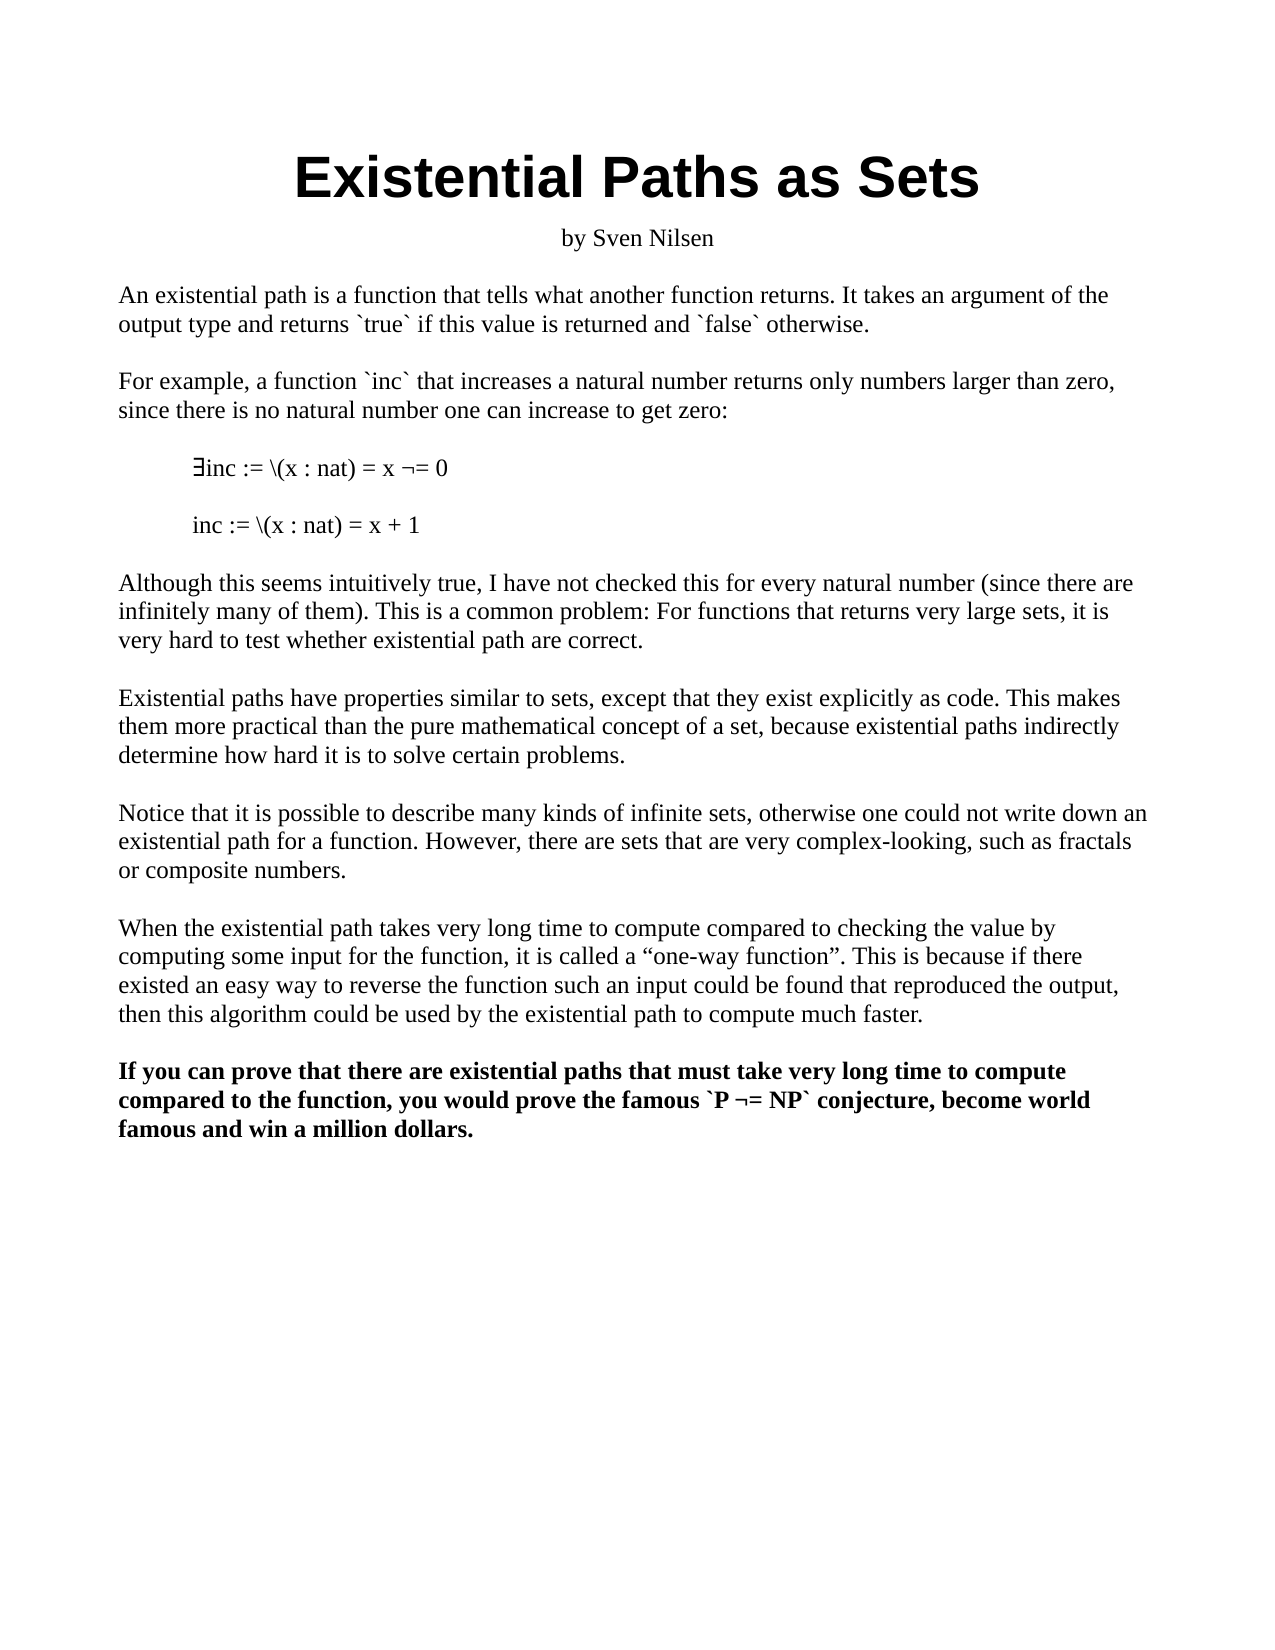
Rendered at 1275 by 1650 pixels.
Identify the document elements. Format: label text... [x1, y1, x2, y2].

text Although this seems intuitively true, I have not checked this for every natural number (since there are infinitely many of them). This is a common problem: For functions that returns very large sets, it is very hard to test whether existential path are correct. [118, 568, 1157, 654]
text For example, a function `inc` that increases a natural number returns only numbers larger than zero, since there is no natural number one can increase to get zero: [118, 366, 1157, 424]
text Notice that it is possible to describe many kinds of infinite sets, otherwise one could not write down an existential path for a function. However, there are sets that are very complex-looking, such as fractals or composite numbers. [118, 798, 1157, 884]
text If you can prove that there are existential paths that must take very long time to compute compared to the function, you would prove the famous `P ¬= NP` conjecture, become world famous and win a million dollars. [118, 1056, 1157, 1143]
title Existential Paths as Sets [118, 143, 1157, 210]
text An existential path is a function that tells what another function returns. It takes an argument of the output type and returns `true` if this value is returned and `false` otherwise. [118, 280, 1157, 338]
text by Sven Nilsen [118, 223, 1157, 251]
text Existential paths have properties similar to sets, except that they exist explicitly as code. This makes them more practical than the pure mathematical concept of a set, because existential paths indirectly determine how hard it is to solve certain problems. [118, 683, 1157, 769]
text ∃inc := \(x : nat) = x ¬= 0 [118, 453, 1157, 481]
text When the existential path takes very long time to compute compared to checking the value by computing some input for the function, it is called a “one-way function”. This is because if there existed an easy way to reverse the function such an input could be found that reproduced the output, then this algorithm could be used by the existential path to compute much faster. [118, 913, 1157, 1028]
text inc := \(x : nat) = x + 1 [118, 510, 1157, 539]
